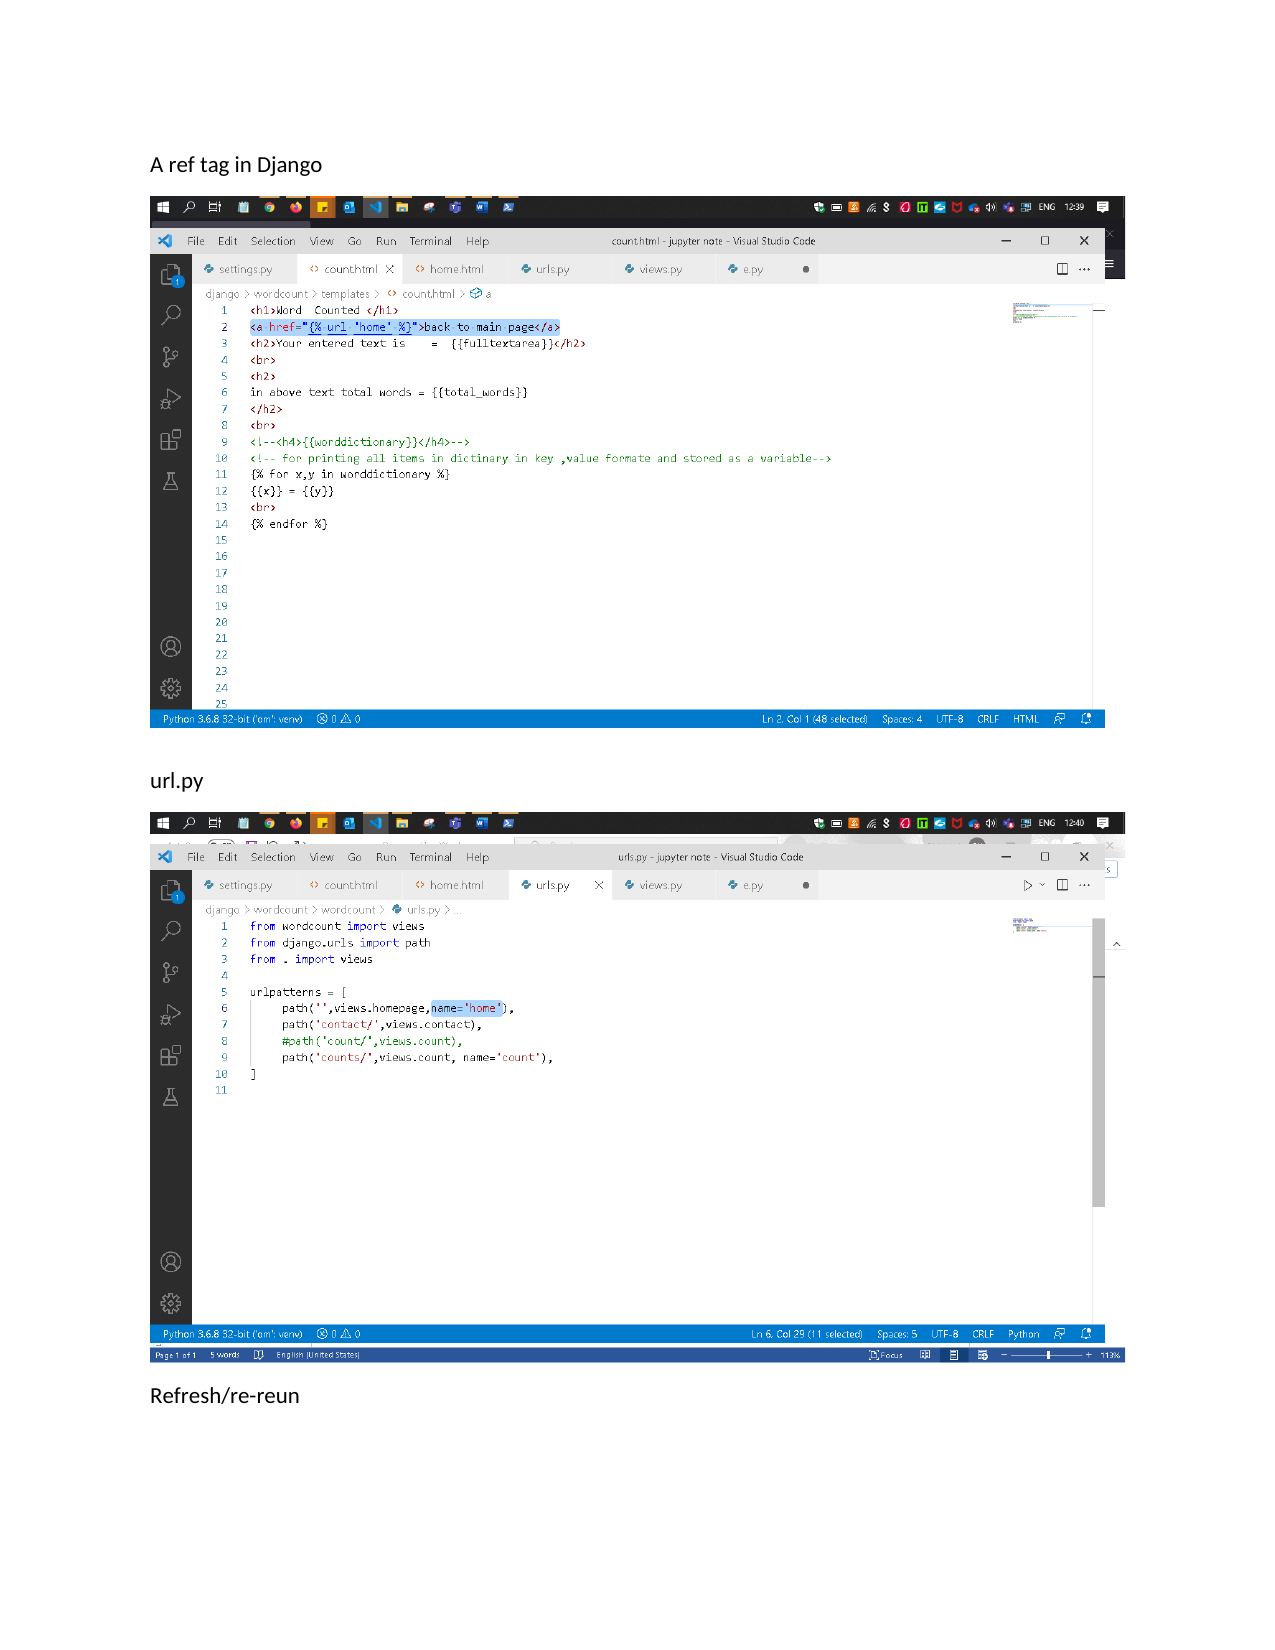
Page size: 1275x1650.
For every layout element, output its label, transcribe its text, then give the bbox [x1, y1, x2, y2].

text A ref tag in Django [150, 150, 1125, 178]
text url.py [150, 766, 1125, 794]
text Refresh/re-reun [150, 1381, 1125, 1409]
